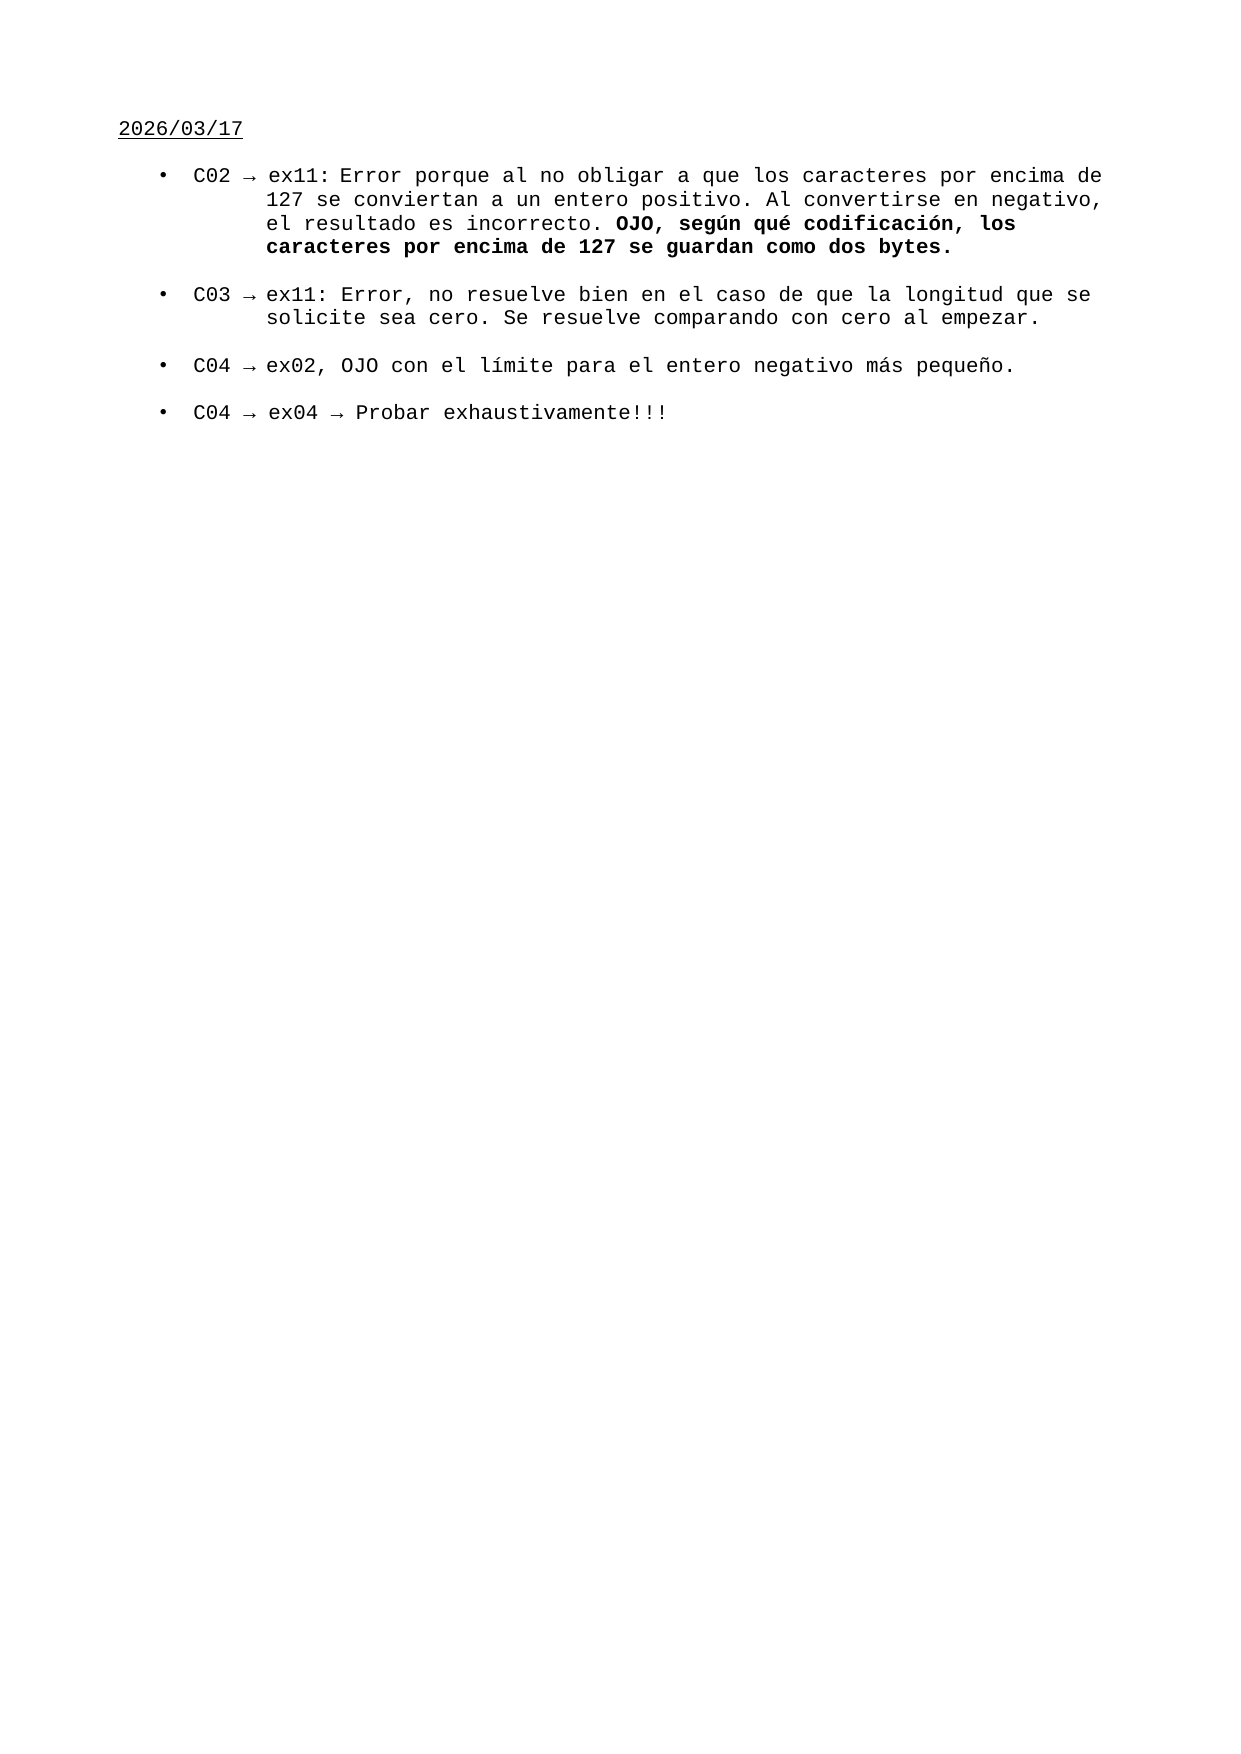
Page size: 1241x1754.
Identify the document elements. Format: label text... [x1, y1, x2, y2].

text 2026/03/17 [118, 118, 1122, 142]
list C03 → ex11: Error, no resuelve bien en el caso de que la longitud que se solicite sea cero. Se resuelve comparando con cero al empezar. [159, 284, 1122, 331]
list C04 → ex04 → Probar exhaustivamente!!! [159, 402, 1122, 426]
list C04 → ex02, OJO con el límite para el entero negativo más pequeño. [159, 354, 1122, 378]
list C02 → ex11: Error porque al no obligar a que los caracteres por encima de 127 se conviertan a un entero positivo. Al convertirse en negativo, el resultado es incorrecto. OJO, según qué codificación, los caracteres por encima de 127 se guardan como dos bytes. [159, 165, 1122, 260]
